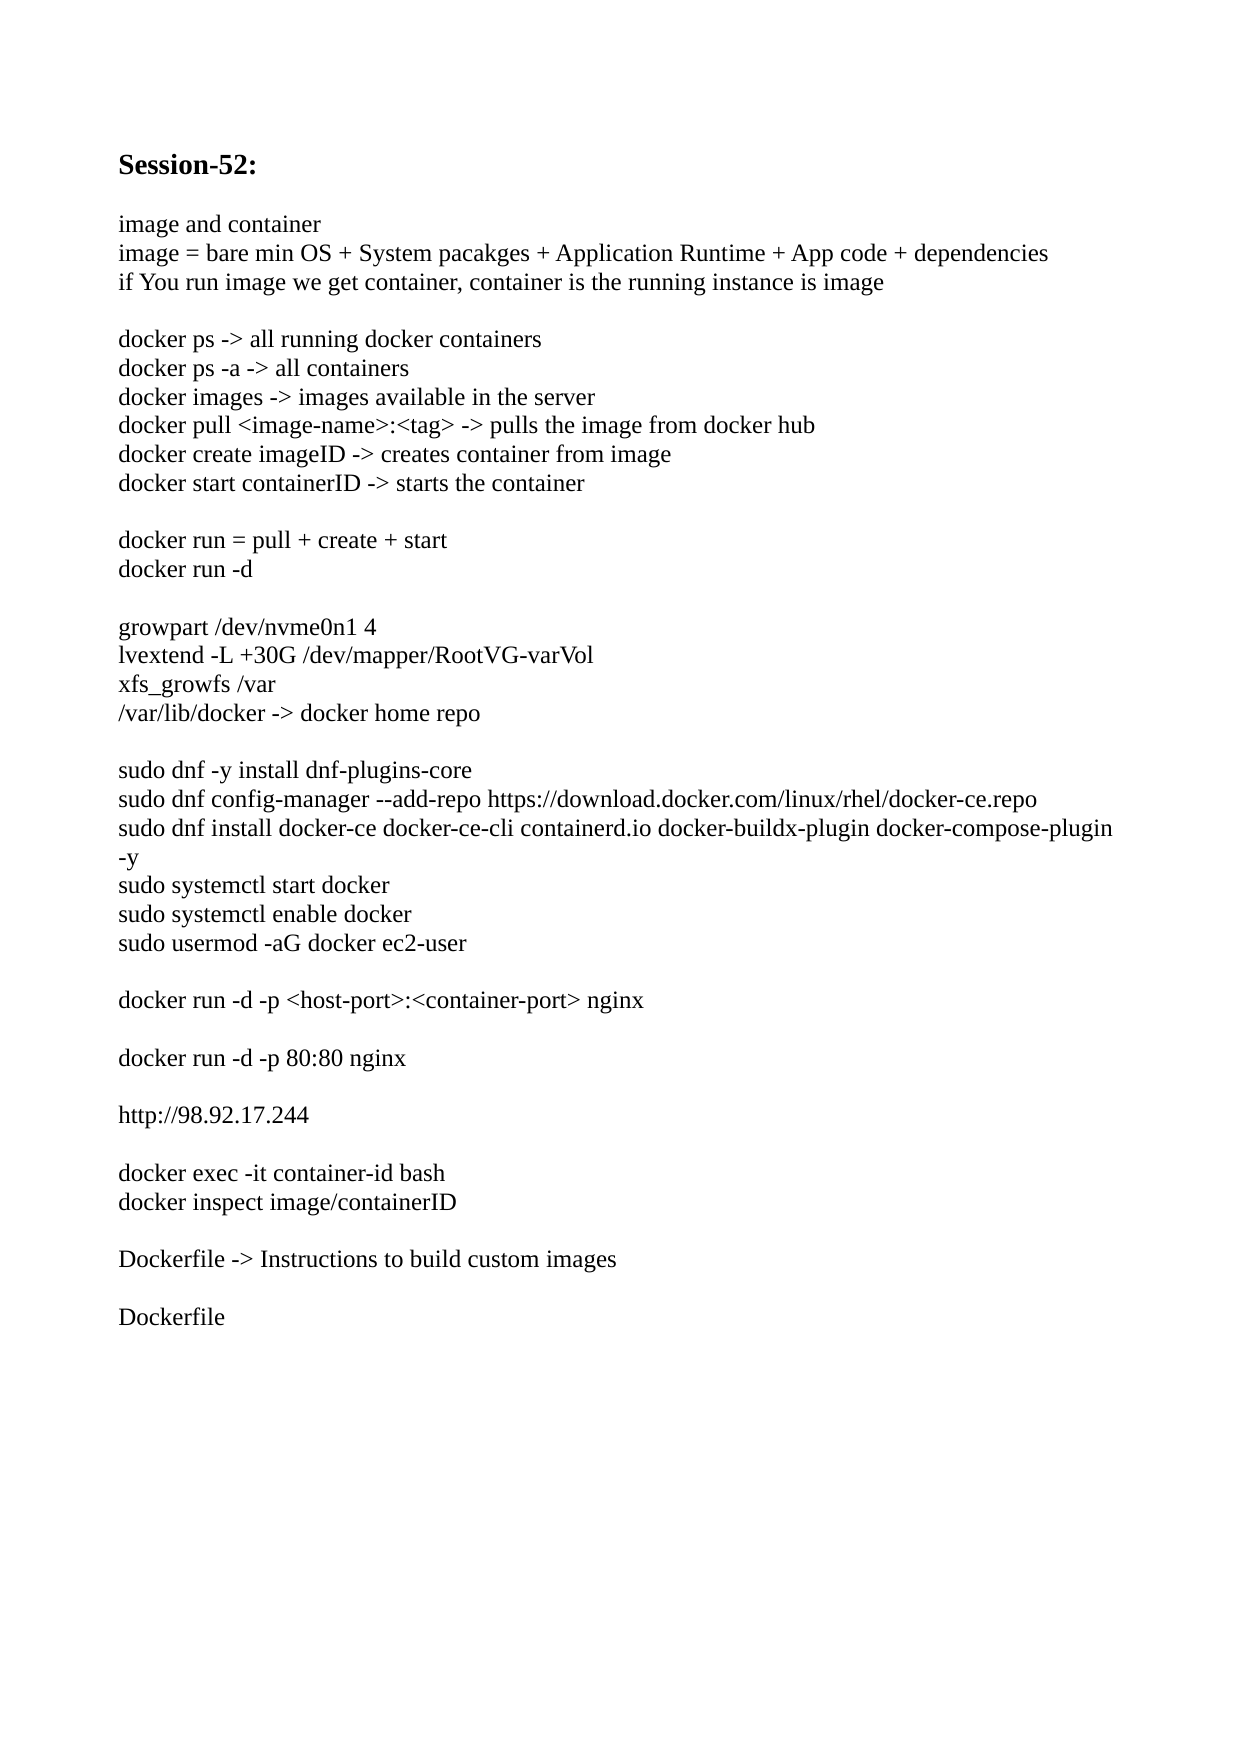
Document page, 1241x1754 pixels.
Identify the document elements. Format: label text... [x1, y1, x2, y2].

text sudo systemctl start docker [118, 870, 1122, 899]
text sudo dnf -y install dnf-plugins-core [118, 755, 1122, 784]
text sudo dnf install docker-ce docker-ce-cli containerd.io docker-buildx-plugin docker-compose-plugin -y [118, 813, 1122, 870]
text docker create imageID -> creates container from image [118, 439, 1122, 468]
text lvextend -L +30G /dev/mapper/RootVG-varVol [118, 640, 1122, 669]
text growpart /dev/nvme0n1 4 [118, 612, 1122, 640]
text docker start containerID -> starts the container [118, 468, 1122, 497]
text docker images -> images available in the server [118, 382, 1122, 410]
text xfs_growfs /var [118, 669, 1122, 698]
text sudo usermod -aG docker ec2-user [118, 928, 1122, 957]
text /var/lib/docker -> docker home repo [118, 698, 1122, 727]
text sudo dnf config-manager --add-repo https://download.docker.com/linux/rhel/docker-ce.repo [118, 784, 1122, 813]
text docker run -d [118, 554, 1122, 583]
text docker inspect image/containerID [118, 1187, 1122, 1215]
text image = bare min OS + System pacakges + Application Runtime + App code + dependencies [118, 238, 1122, 267]
text docker ps -> all running docker containers [118, 324, 1122, 353]
text docker run -d -p <host-port>:<container-port> nginx [118, 985, 1122, 1014]
text docker run -d -p 80:80 nginx [118, 1043, 1122, 1072]
text if You run image we get container, container is the running instance is image [118, 267, 1122, 295]
text Session-52: [118, 147, 1122, 180]
text Dockerfile [118, 1302, 1122, 1330]
text docker run = pull + create + start [118, 525, 1122, 554]
text docker exec -it container-id bash [118, 1158, 1122, 1187]
text docker ps -a -> all containers [118, 353, 1122, 382]
text http://98.92.17.244 [118, 1100, 1122, 1129]
text Dockerfile -> Instructions to build custom images [118, 1244, 1122, 1273]
text image and container [118, 209, 1122, 238]
text sudo systemctl enable docker [118, 899, 1122, 928]
text docker pull <image-name>:<tag> -> pulls the image from docker hub [118, 410, 1122, 439]
